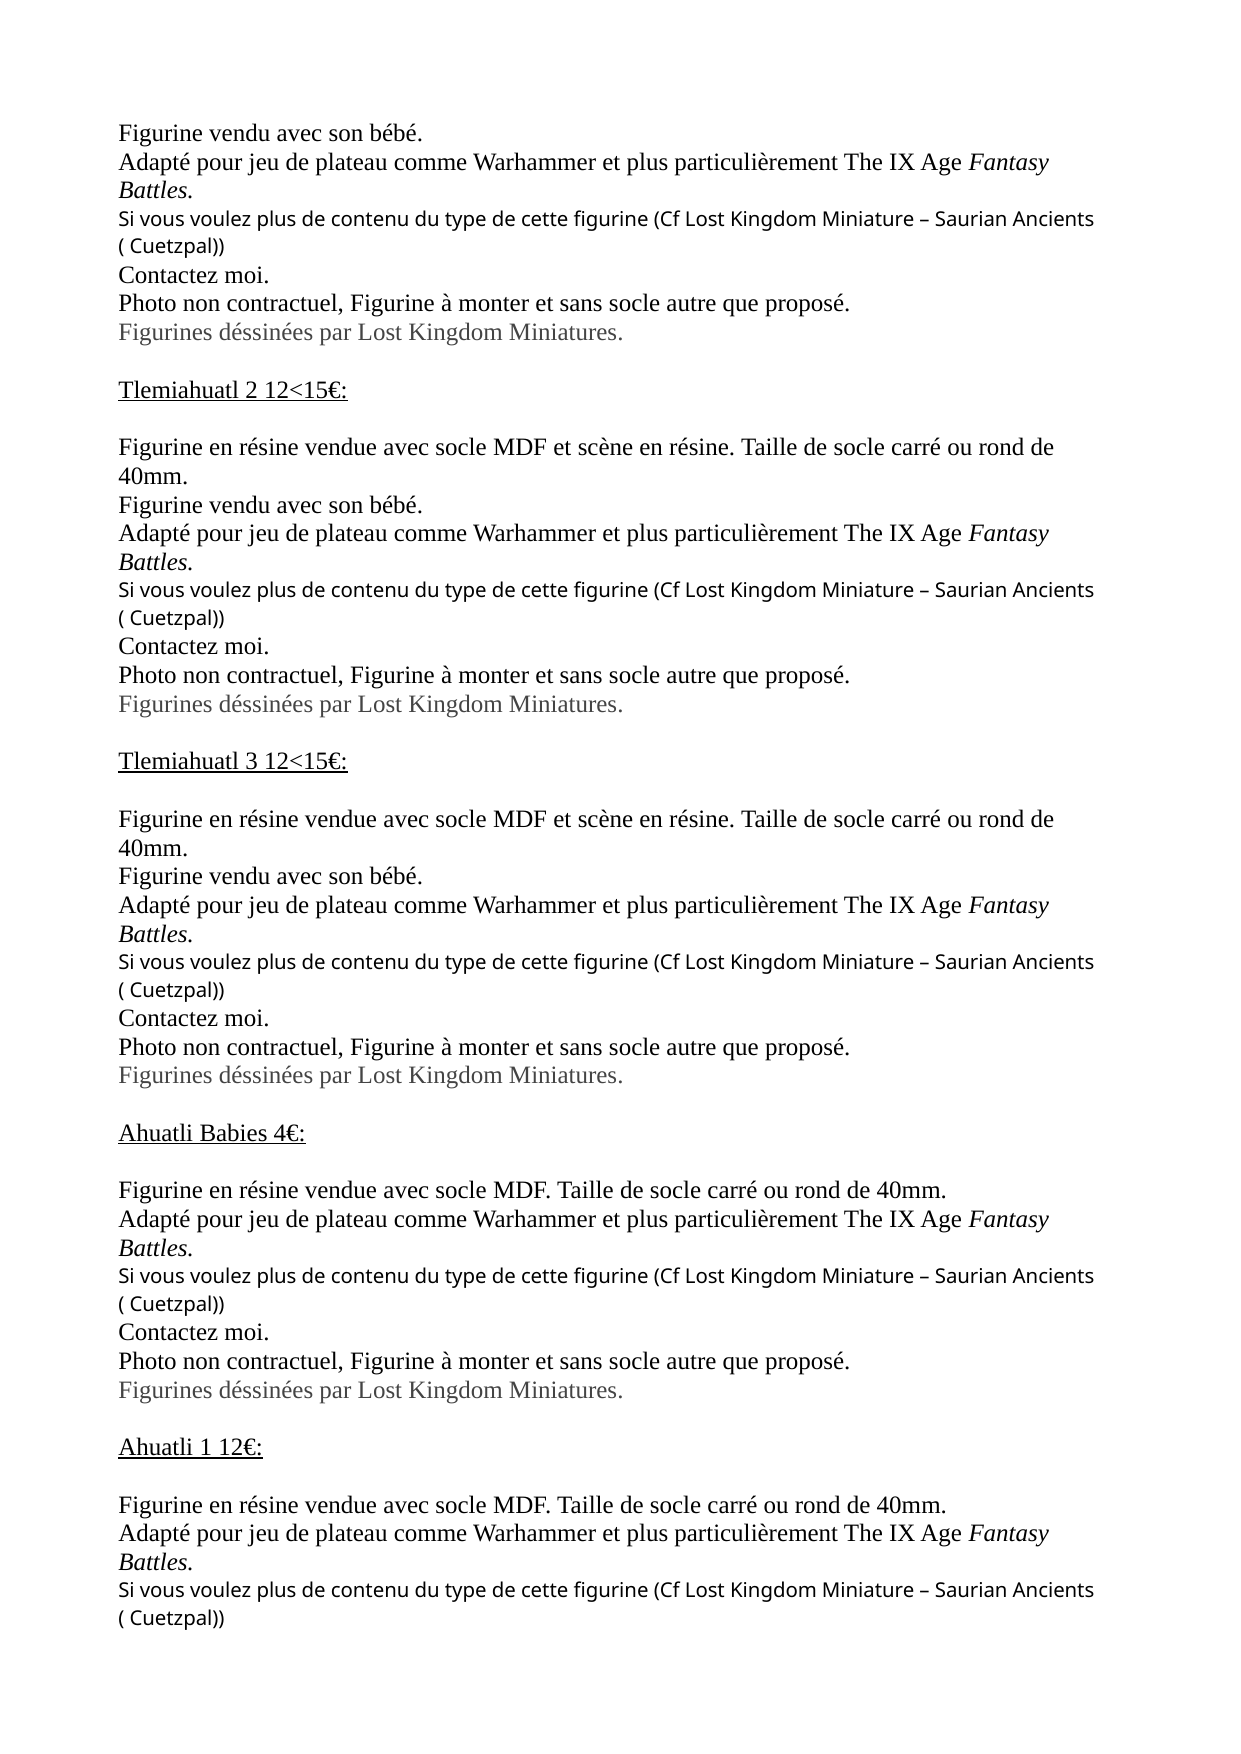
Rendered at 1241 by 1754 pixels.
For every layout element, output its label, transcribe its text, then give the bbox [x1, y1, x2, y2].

text Figurines déssinées par Lost Kingdom Miniatures. [118, 1061, 1122, 1089]
text Figurine vendu avec son bébé. Adapté pour jeu de plateau comme Warhammer et plus particulièrement The IX Age Fantasy Battles. Si vous voulez plus de contenu du type de cette figurine (Cf Lost Kingdom Miniature – Saurian Ancients ( Cuetzpal)) [118, 490, 1122, 631]
text Figurine en résine vendue avec socle MDF et scène en résine. Taille de socle carré ou rond de 40mm. [118, 804, 1122, 861]
text Photo non contractuel, Figurine à monter et sans socle autre que proposé. [118, 288, 1122, 317]
text Figurine vendu avec son bébé. Adapté pour jeu de plateau comme Warhammer et plus particulièrement The IX Age Fantasy Battles. Si vous voulez plus de contenu du type de cette figurine (Cf Lost Kingdom Miniature – Saurian Ancients ( Cuetzpal)) [118, 118, 1122, 260]
text Photo non contractuel, Figurine à monter et sans socle autre que proposé. [118, 660, 1122, 689]
text Tlemiahuatl 2 12<15€: [118, 375, 1122, 403]
text Contactez moi. [118, 1003, 1122, 1032]
text Contactez moi. [118, 1317, 1122, 1346]
text Figurine vendu avec son bébé. Adapté pour jeu de plateau comme Warhammer et plus particulièrement The IX Age Fantasy Battles. Si vous voulez plus de contenu du type de cette figurine (Cf Lost Kingdom Miniature – Saurian Ancients ( Cuetzpal)) [118, 861, 1122, 1003]
text Photo non contractuel, Figurine à monter et sans socle autre que proposé. [118, 1346, 1122, 1375]
text Ahuatli 1 12€: [118, 1432, 1122, 1461]
text Figurine en résine vendue avec socle MDF. Taille de socle carré ou rond de 40mm. Adapté pour jeu de plateau comme Warhammer et plus particulièrement The IX Age Fantasy Battles. Si vous voulez plus de contenu du type de cette figurine (Cf Lost Kingdom Miniature – Saurian Ancients ( Cuetzpal)) [118, 1490, 1122, 1631]
text Figurines déssinées par Lost Kingdom Miniatures. [118, 1375, 1122, 1403]
text Figurines déssinées par Lost Kingdom Miniatures. [118, 689, 1122, 718]
text Photo non contractuel, Figurine à monter et sans socle autre que proposé. [118, 1032, 1122, 1061]
text Figurine en résine vendue avec socle MDF. Taille de socle carré ou rond de 40mm. Adapté pour jeu de plateau comme Warhammer et plus particulièrement The IX Age Fantasy Battles. Si vous voulez plus de contenu du type de cette figurine (Cf Lost Kingdom Miniature – Saurian Ancients ( Cuetzpal)) [118, 1176, 1122, 1317]
text Figurines déssinées par Lost Kingdom Miniatures. [118, 317, 1122, 346]
text Ahuatli Babies 4€: [118, 1118, 1122, 1147]
text Contactez moi. [118, 260, 1122, 288]
text Contactez moi. [118, 631, 1122, 660]
text Figurine en résine vendue avec socle MDF et scène en résine. Taille de socle carré ou rond de 40mm. [118, 432, 1122, 490]
text Tlemiahuatl 3 12<15€: [118, 746, 1122, 775]
